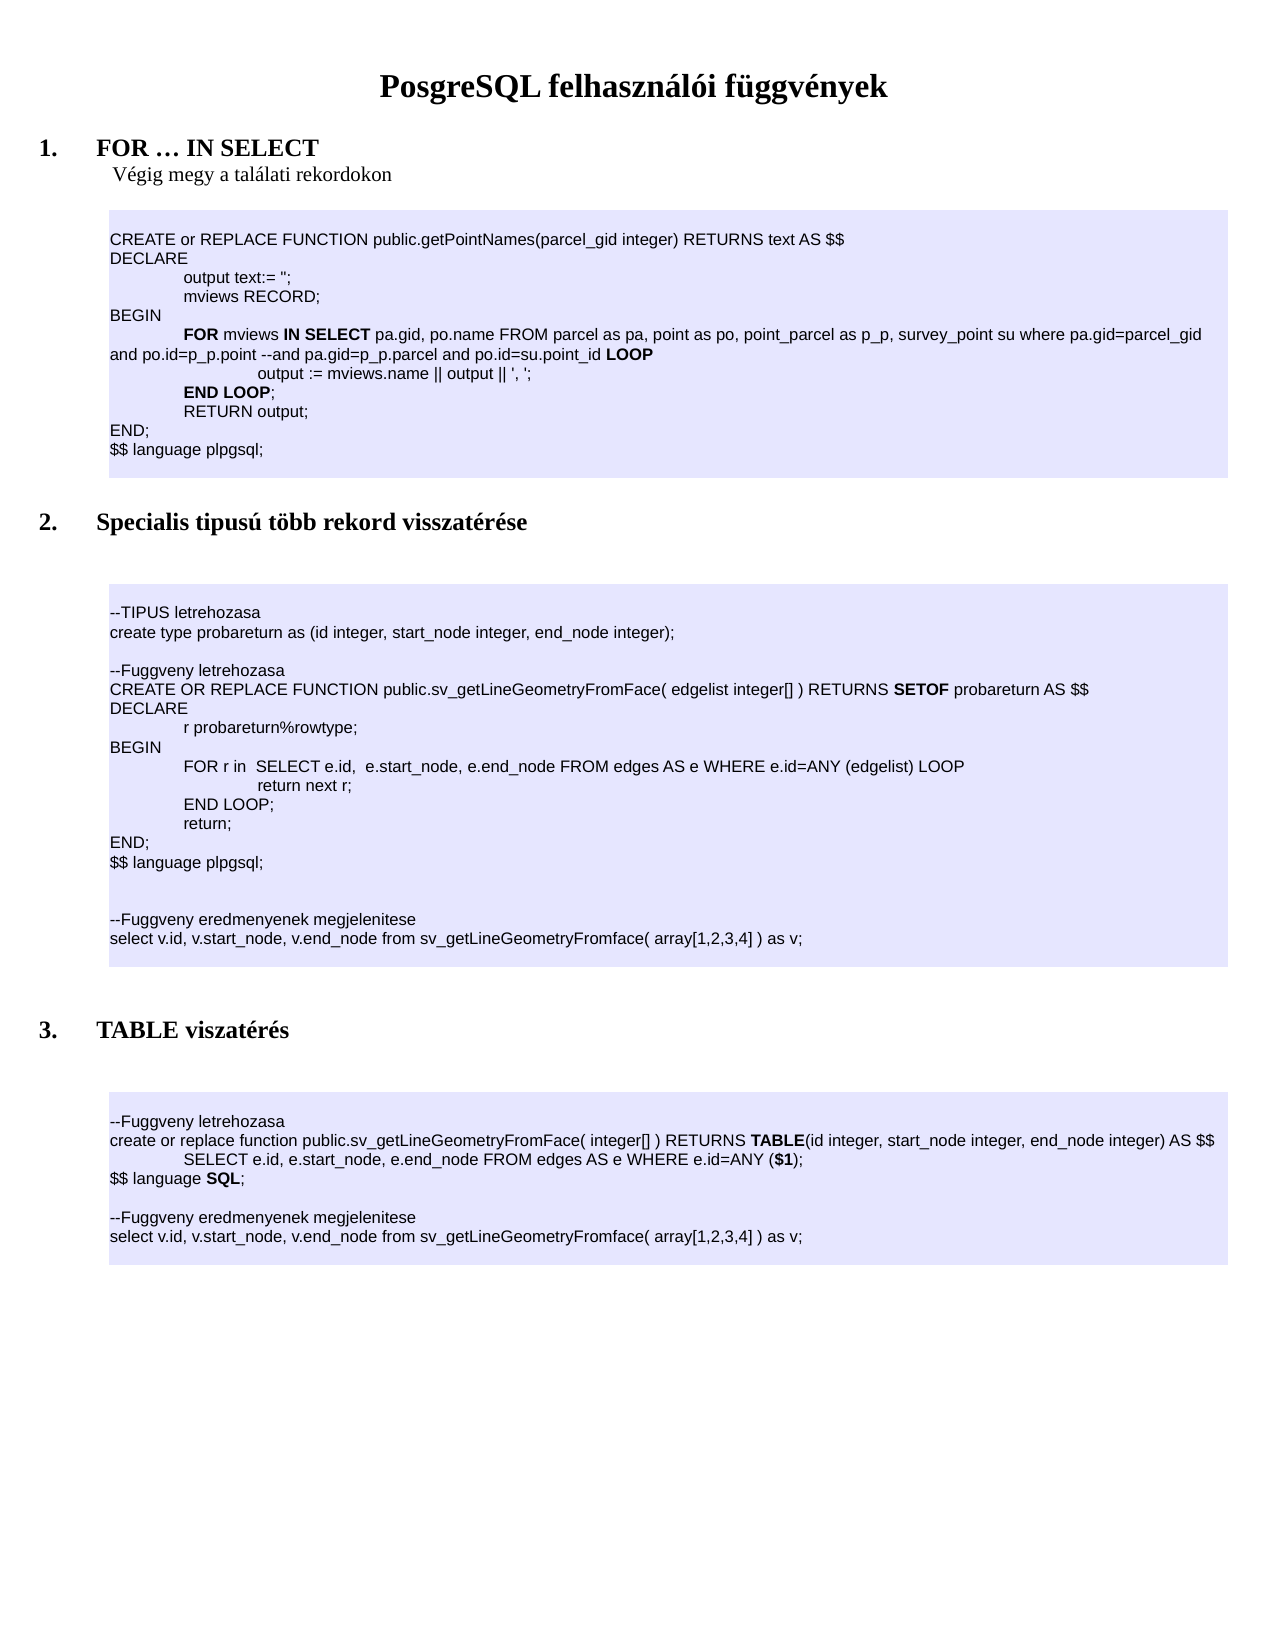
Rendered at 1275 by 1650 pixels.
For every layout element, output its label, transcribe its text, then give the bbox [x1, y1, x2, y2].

text FOR mviews IN SELECT pa.gid, po.name FROM parcel as pa, point as po, point_parcel as p_p, survey_point su where pa.gid=parcel_gid and po.id=p_p.point --and pa.gid=p_p.parcel and po.id=su.point_id LOOP [109, 325, 1228, 363]
text r probareturn%rowtype; [109, 718, 1228, 737]
text $$ language plpgsql; [109, 440, 1228, 459]
text PosgreSQL felhasználói függvények [39, 66, 1228, 104]
text mviews RECORD; [109, 287, 1228, 306]
text CREATE or REPLACE FUNCTION public.getPointNames(parcel_gid integer) RETURNS text AS $$ [109, 229, 1228, 248]
text RETURN output; [109, 402, 1228, 421]
text DECLARE [109, 248, 1228, 268]
text BEGIN [109, 737, 1228, 757]
text $$ language SQL; [109, 1169, 1228, 1188]
text FOR r in SELECT e.id, e.start_node, e.end_node FROM edges AS e WHERE e.id=ANY (edgelist) LOOP [109, 757, 1228, 776]
text return next r; [109, 776, 1228, 795]
text END LOOP; [109, 795, 1228, 814]
text END; [109, 833, 1228, 852]
text DECLARE [109, 699, 1228, 718]
text Végig megy a találati rekordokon [96, 162, 1228, 186]
text output text:= ''; [109, 268, 1228, 287]
text END LOOP; [109, 383, 1228, 402]
text create or replace function public.sv_getLineGeometryFromFace( integer[] ) RETURNS TABLE(id integer, start_node integer, end_node integer) AS $$ [109, 1131, 1228, 1150]
text --Fuggveny eredmenyenek megjelenitese [109, 1207, 1228, 1227]
text select v.id, v.start_node, v.end_node from sv_getLineGeometryFromface( array[1,2,3,4] ) as v; [109, 929, 1228, 948]
text create type probareturn as (id integer, start_node integer, end_node integer); [109, 622, 1228, 642]
text $$ language plpgsql; [109, 852, 1228, 872]
text select v.id, v.start_node, v.end_node from sv_getLineGeometryFromface( array[1,2,3,4] ) as v; [109, 1227, 1228, 1246]
text --Fuggveny letrehozasa [109, 661, 1228, 680]
text SELECT e.id, e.start_node, e.end_node FROM edges AS e WHERE e.id=ANY ($1); [109, 1150, 1228, 1169]
text --TIPUS letrehozasa [109, 603, 1228, 622]
text output := mviews.name || output || ', '; [109, 363, 1228, 383]
text BEGIN [109, 306, 1228, 325]
text 2. Specialis tipusú több rekord visszatérése [39, 507, 1228, 536]
text return; [109, 814, 1228, 833]
text --Fuggveny eredmenyenek megjelenitese [109, 910, 1228, 929]
text END; [109, 421, 1228, 440]
text 1. FOR … IN SELECT [39, 133, 1228, 162]
text CREATE OR REPLACE FUNCTION public.sv_getLineGeometryFromFace( edgelist integer[] ) RETURNS SETOF probareturn AS $$ [109, 680, 1228, 699]
text 3. TABLE viszatérés [39, 1016, 1228, 1044]
text --Fuggveny letrehozasa [109, 1112, 1228, 1131]
